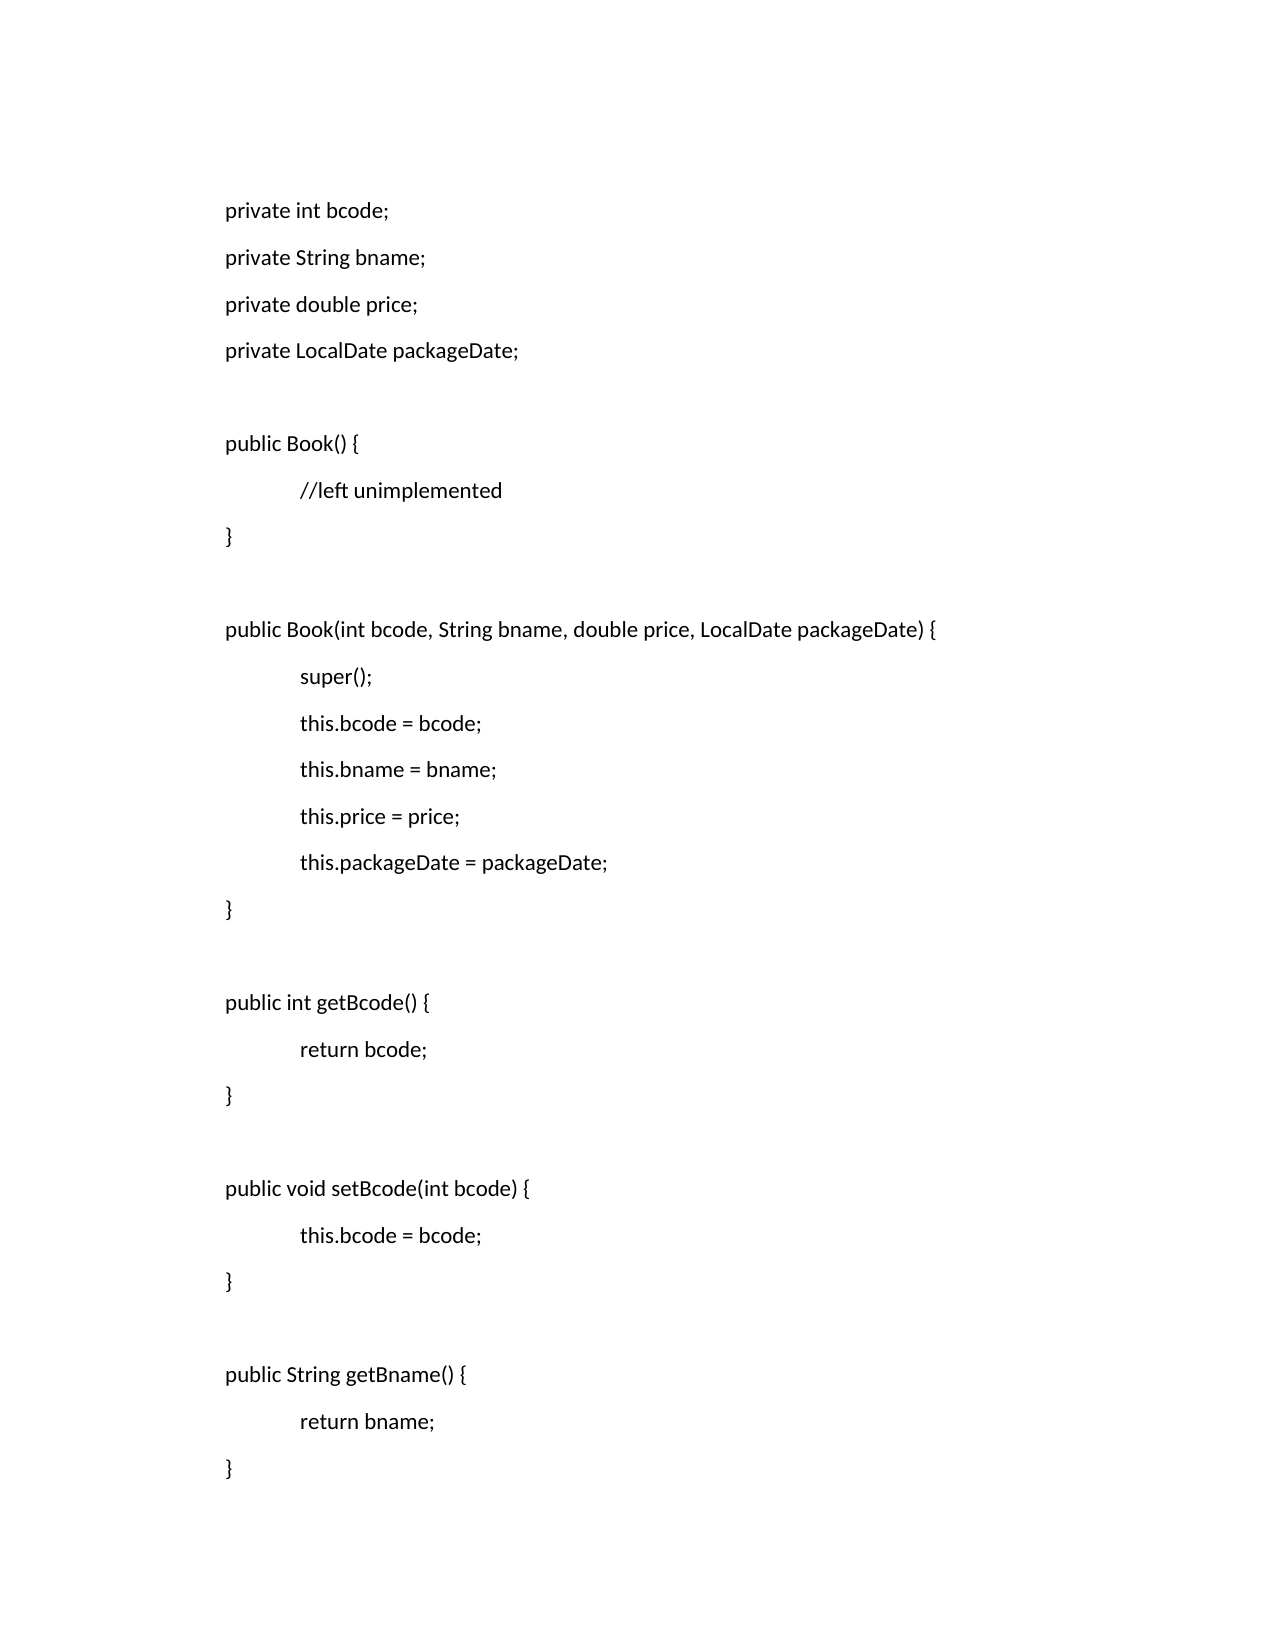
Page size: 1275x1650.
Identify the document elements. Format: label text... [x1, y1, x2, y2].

text this.bcode = bcode; [150, 709, 1125, 737]
text } [150, 1454, 1125, 1482]
text public void setBcode(int bcode) { [150, 1174, 1125, 1202]
text this.packageDate = packageDate; [150, 848, 1125, 876]
text } [150, 895, 1125, 923]
text super(); [150, 662, 1125, 690]
text this.bname = bname; [150, 755, 1125, 783]
text private LocalDate packageDate; [150, 336, 1125, 364]
text private double price; [150, 290, 1125, 318]
text this.price = price; [150, 802, 1125, 830]
text private int bcode; [150, 197, 1125, 224]
text } [150, 1267, 1125, 1296]
text public String getBname() { [150, 1361, 1125, 1389]
text public Book(int bcode, String bname, double price, LocalDate packageDate) { [150, 616, 1125, 644]
text private String bname; [150, 243, 1125, 271]
text public Book() { [150, 429, 1125, 457]
text } [150, 522, 1125, 551]
text //left unimplemented [150, 476, 1125, 504]
text return bname; [150, 1407, 1125, 1435]
text } [150, 1081, 1125, 1109]
text return bcode; [150, 1035, 1125, 1063]
text this.bcode = bcode; [150, 1221, 1125, 1249]
text public int getBcode() { [150, 988, 1125, 1016]
